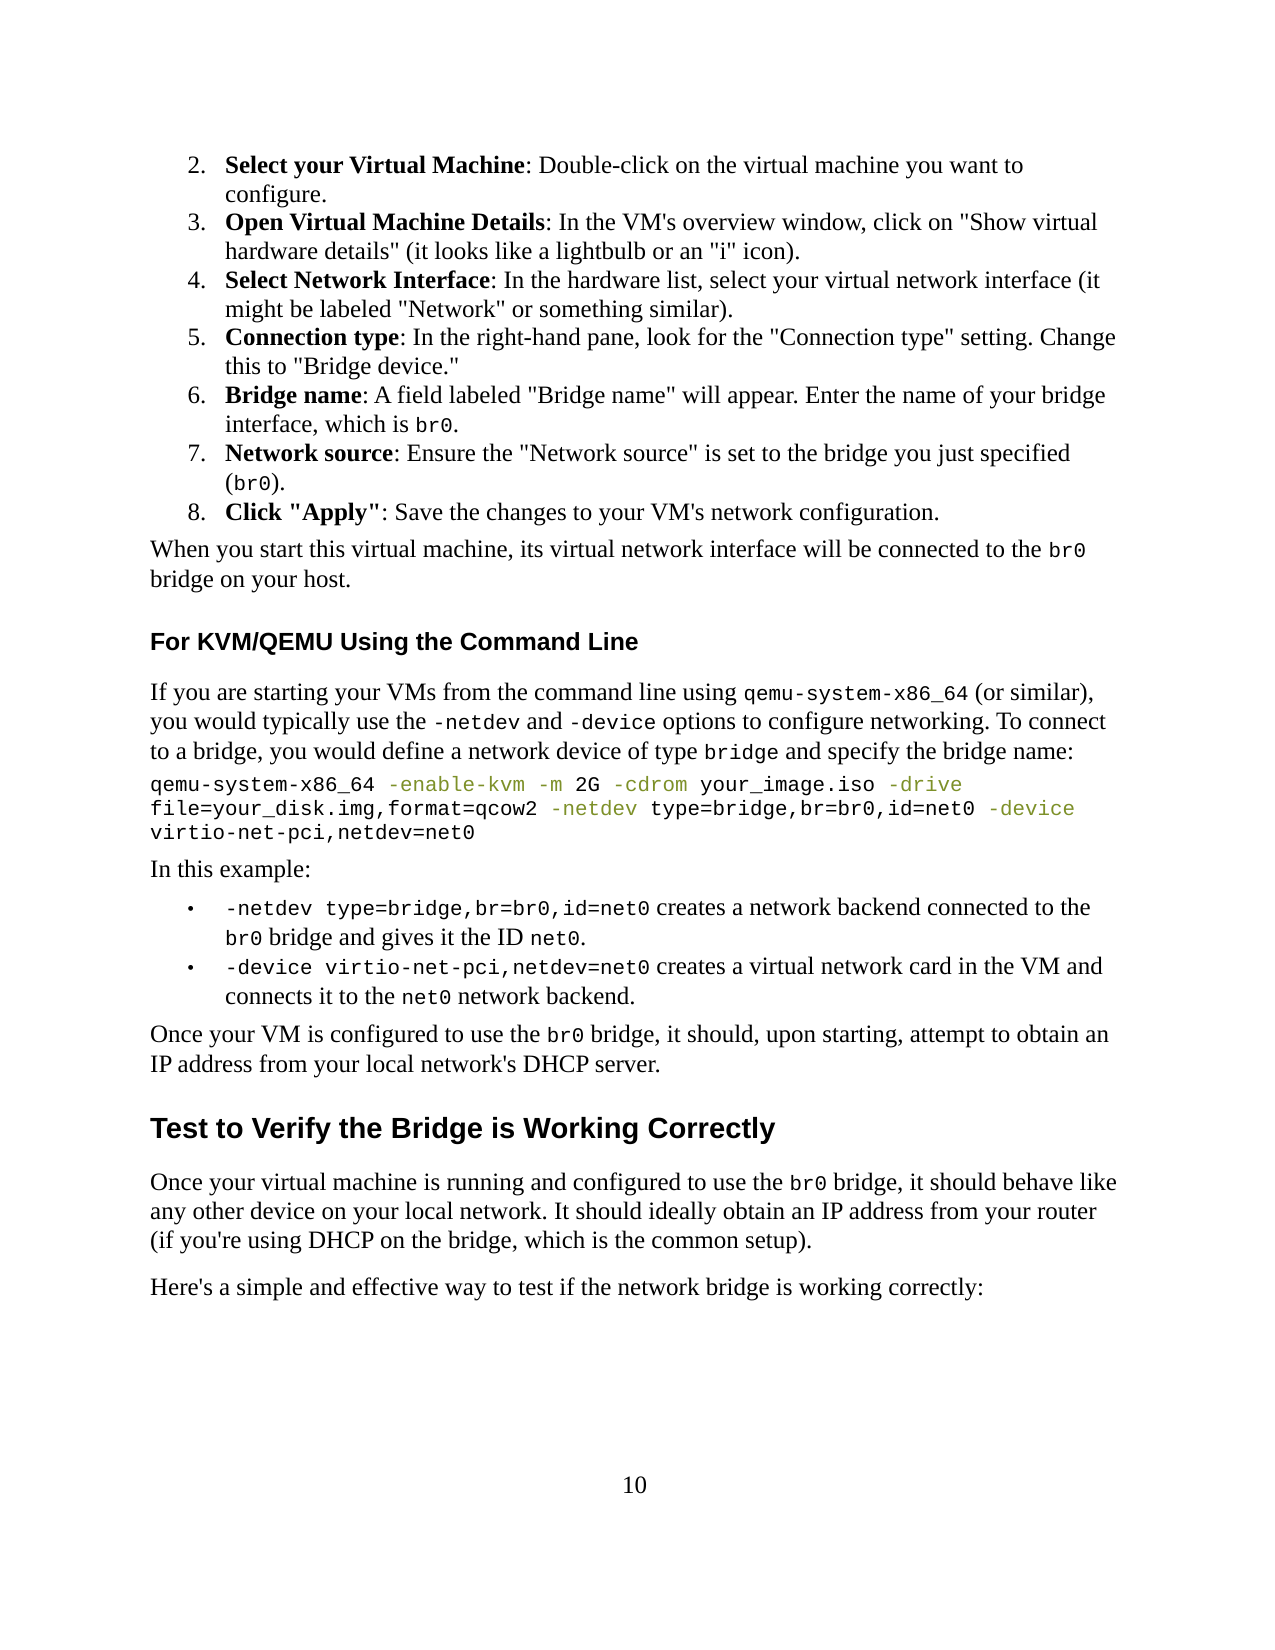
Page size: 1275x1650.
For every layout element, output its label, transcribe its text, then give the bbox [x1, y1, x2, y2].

text Once your VM is configured to use the br0 bridge, it should, upon starting, attempt to obtain an IP address from your local network's DHCP server. [150, 1019, 1125, 1078]
text If you are starting your VMs from the command line using qemu-system-x86_64 (or similar), you would typically use the -netdev and -device options to configure networking. To connect to a bridge, you would define a network device of type bridge and specify the bridge name: [150, 677, 1125, 765]
subtitle For KVM/QEMU Using the Command Line [150, 627, 1125, 655]
text qemu-system-x86_64 -enable-kvm -m 2G -cdrom your_image.iso -drive file=your_disk.img,format=qcow2 -netdev type=bridge,br=br0,id=net0 -device virtio-net-pci,netdev=net0 [150, 774, 1125, 845]
list Click "Apply": Save the changes to your VM's network configuration. [187, 497, 1125, 525]
subtitle Test to Verify the Bridge is Working Correctly [150, 1112, 1125, 1145]
list Network source: Ensure the "Network source" is set to the bridge you just specified (br0). [187, 438, 1125, 497]
text Here's a simple and effective way to test if the network bridge is working correctly: [150, 1272, 1125, 1300]
list Open Virtual Machine Details: In the VM's overview window, click on "Show virtual hardware details" (it looks like a lightbulb or an "i" icon). [187, 207, 1125, 265]
text When you start this virtual machine, its virtual network interface will be connected to the br0 bridge on your host. [150, 534, 1125, 593]
list Connection type: In the right-hand pane, look for the "Connection type" setting. Change this to "Bridge device." [187, 322, 1125, 380]
text Once your virtual machine is running and configured to use the br0 bridge, it should behave like any other device on your local network. It should ideally obtain an IP address from your router (if you're using DHCP on the bridge, which is the common setup). [150, 1167, 1125, 1254]
list -device virtio-net-pci,netdev=net0 creates a virtual network card in the VM and connects it to the net0 network backend. [187, 951, 1125, 1010]
list Select your Virtual Machine: Double-click on the virtual machine you want to configure. [187, 150, 1125, 207]
list Select Network Interface: In the hardware list, select your virtual network interface (it might be labeled "Network" or something similar). [187, 265, 1125, 322]
text In this example: [150, 854, 1125, 883]
list -netdev type=bridge,br=br0,id=net0 creates a network backend connected to the br0 bridge and gives it the ID net0. [187, 892, 1125, 951]
list Bridge name: A field labeled "Bridge name" will appear. Enter the name of your bridge interface, which is br0. [187, 380, 1125, 438]
